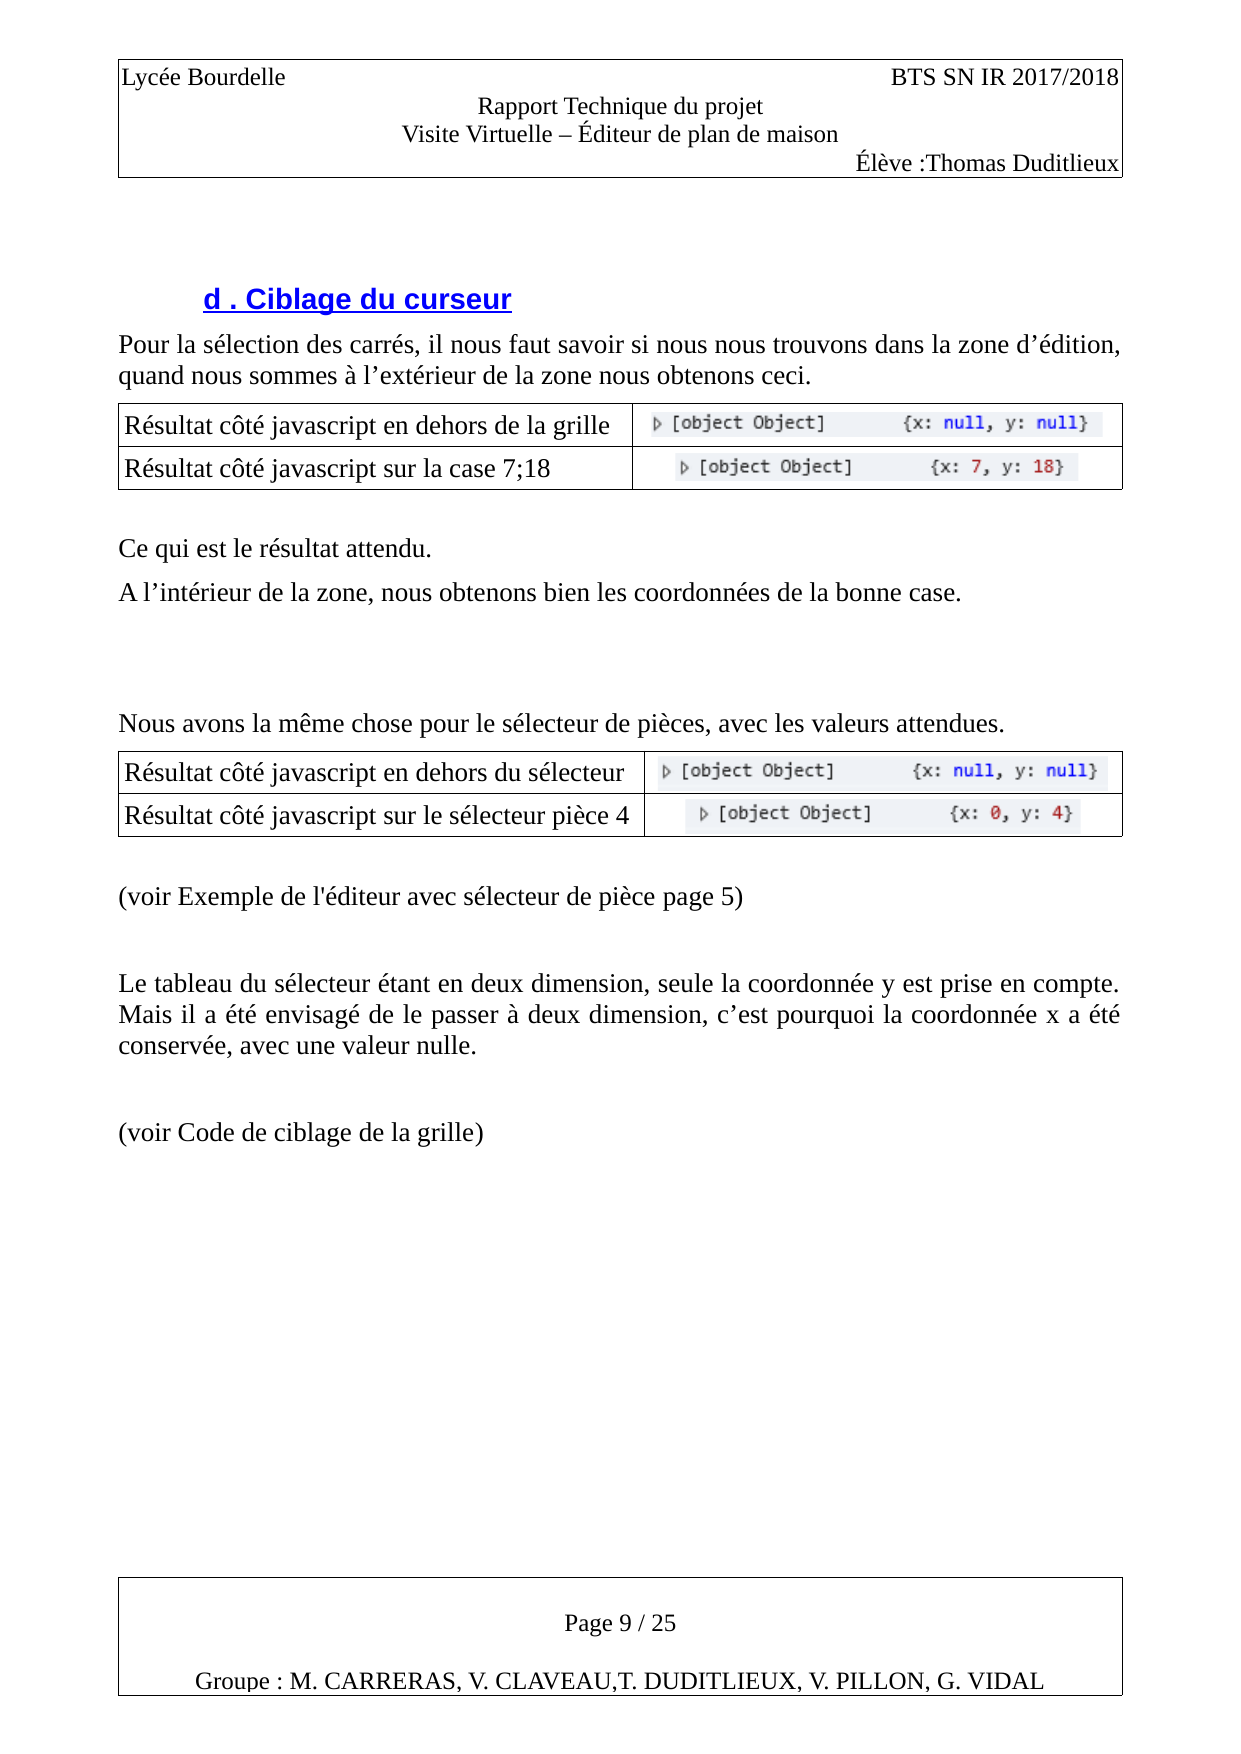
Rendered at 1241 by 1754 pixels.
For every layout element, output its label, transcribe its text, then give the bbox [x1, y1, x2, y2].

table_header [645, 752, 1122, 793]
table_header Résultat côté javascript en dehors de la grille [119, 404, 632, 446]
picture [651, 412, 1103, 437]
picture [657, 756, 1108, 791]
text Ce qui est le résultat attendu. [118, 532, 1122, 563]
text Le tableau du sélecteur étant en deux dimension, seule la coordonnée y est prise en compte. Mais il a été envisagé de le passer à deux dimension, c’est pourquoi la coordonnée x a été conservée, avec une valeur nulle. [118, 967, 1122, 1060]
text Pour la sélection des carrés, il nous faut savoir si nous nous trouvons dans la zone d’édition, quand nous sommes à l’extérieur de la zone nous obtenons ceci. [118, 328, 1122, 391]
table_header Résultat côté javascript en dehors du sélecteur [119, 752, 644, 793]
text (voir Exemple de l'éditeur avec sélecteur de pièce page 5) [118, 880, 1122, 911]
table_cell Résultat côté javascript sur la case 7;18 [119, 447, 632, 488]
table_header [633, 404, 1122, 446]
text A l’intérieur de la zone, nous obtenons bien les coordonnées de la bonne case. [118, 576, 1122, 607]
text (voir Code de ciblage de la grille) [118, 1117, 1122, 1148]
picture [685, 799, 1081, 834]
subtitle d . Ciblage du curseur [203, 282, 1122, 316]
table_cell [645, 794, 1122, 833]
picture [675, 453, 1079, 481]
text Nous avons la même chose pour le sélecteur de pièces, avec les valeurs attendues. [118, 707, 1122, 738]
table_cell Résultat côté javascript sur le sélecteur pièce 4 [119, 794, 644, 836]
table_cell [633, 447, 1122, 488]
